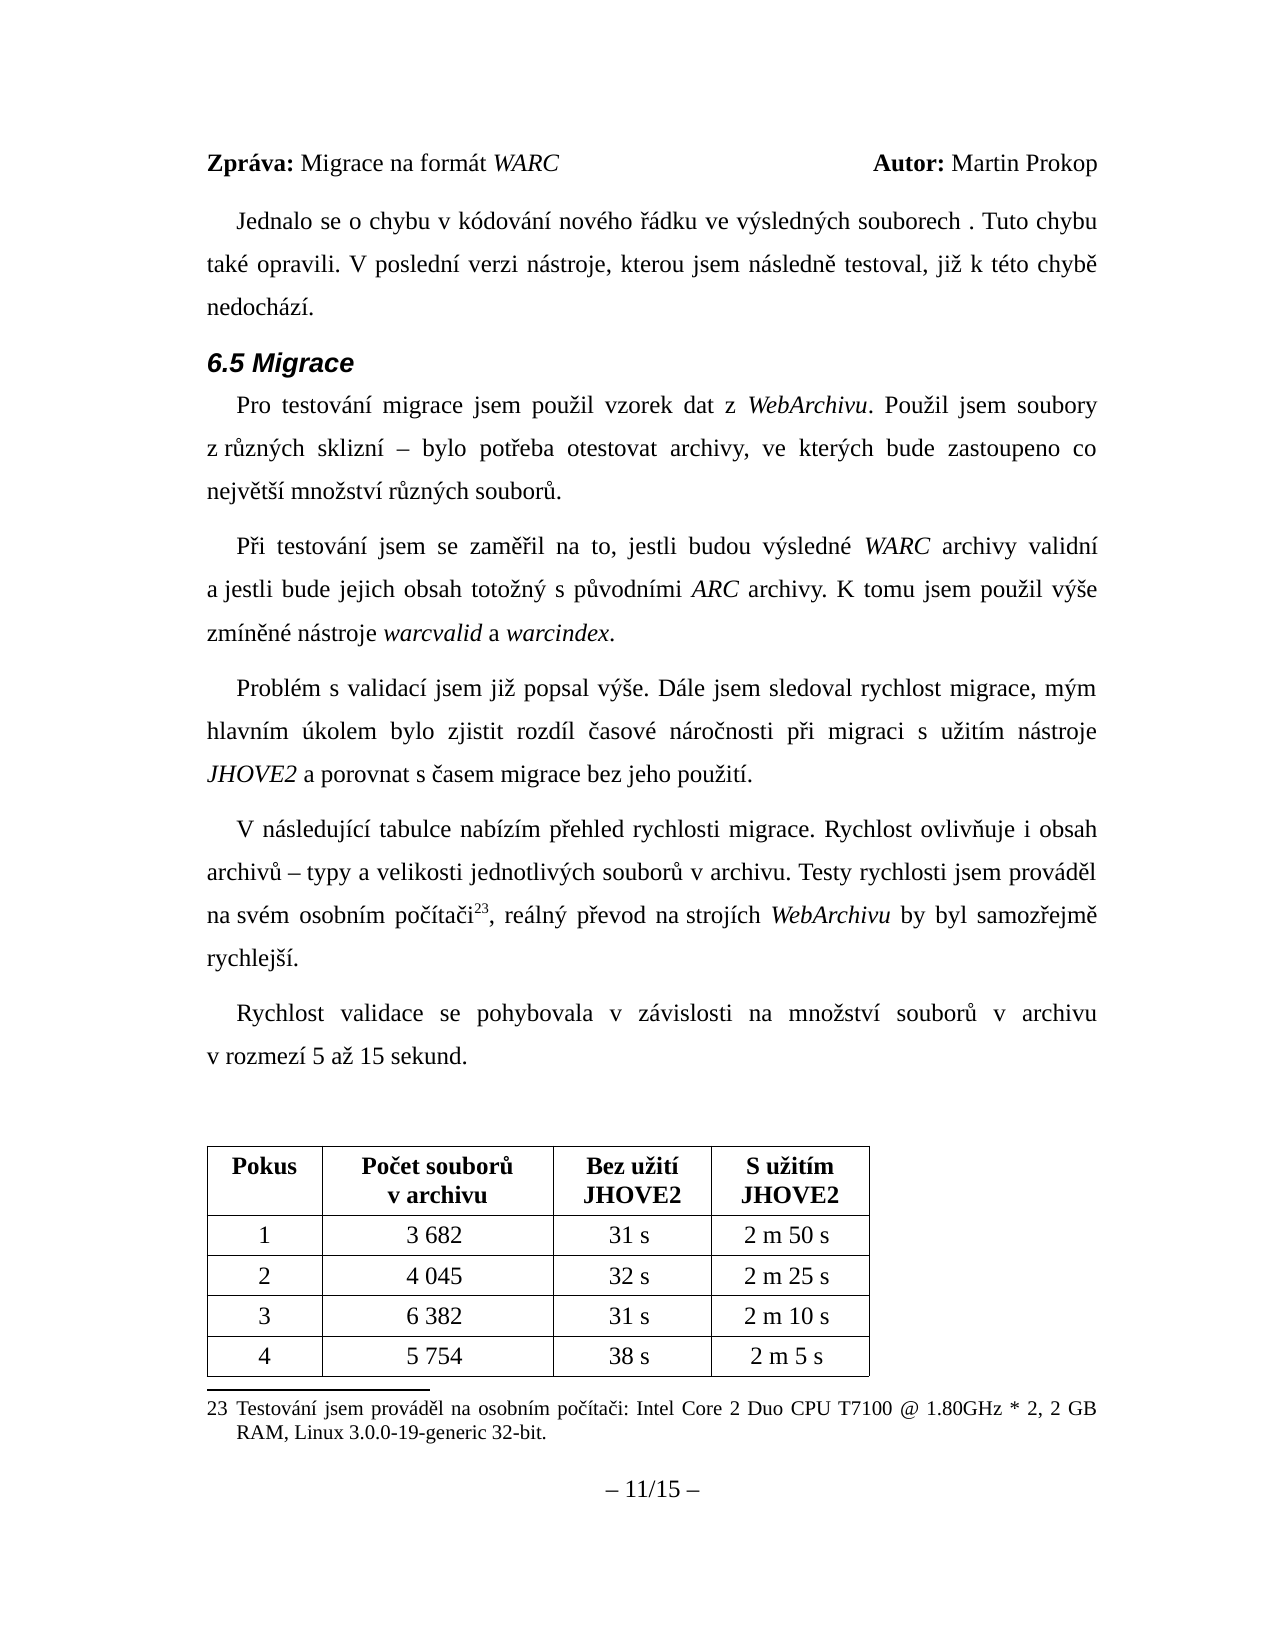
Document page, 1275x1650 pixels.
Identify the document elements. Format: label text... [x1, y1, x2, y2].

table_header Bez užití JHOVE2 [554, 1147, 711, 1214]
text Problém s validací jsem již popsal výše. Dále jsem sledoval rychlost migrace, mým hlavním úkolem bylo zjistit rozdíl časové náročnosti při migraci s užitím nástroje JHOVE2 a porovnat s časem migrace bez jeho použití. [207, 673, 1098, 788]
table_cell 2 m 25 s [712, 1256, 869, 1295]
table_cell 2 m 10 s [712, 1296, 869, 1336]
table_cell 32 s [554, 1256, 711, 1295]
text Jednalo se o chybu v kódování nového řádku ve výsledných souborech . Tuto chybu také opravili. V poslední verzi nástroje, kterou jsem následně testoval, již k této chybě nedochází. [207, 206, 1098, 321]
table_cell 5 754 [323, 1337, 553, 1376]
text Při testování jsem se zaměřil na to, jestli budou výsledné WARC archivy validní a jestli bude jejich obsah totožný s původními ARC archivy. K tomu jsem použil výše zmíněné nástroje warcvalid a warcindex. [207, 531, 1098, 646]
table_cell 2 m 5 s [712, 1337, 869, 1376]
subtitle 6.5 Migrace [207, 347, 1098, 378]
table_cell 31 s [554, 1296, 711, 1336]
table_cell 4 045 [323, 1256, 553, 1295]
table_cell 3 [208, 1296, 322, 1336]
text Rychlost validace se pohybovala v závislosti na množství souborů v archivu v rozmezí 5 až 15 sekund. [207, 998, 1098, 1070]
text Pro testování migrace jsem použil vzorek dat z WebArchivu. Použil jsem soubory z různých sklizní – bylo potřeba otestovat archivy, ve kterých bude zastoupeno co největší množství různých souborů. [207, 390, 1098, 505]
text V následující tabulce nabízím přehled rychlosti migrace. Rychlost ovlivňuje i obsah archivů – typy a velikosti jednotlivých souborů v archivu. Testy rychlosti jsem prováděl na svém osobním počítači, reálný převod na strojích WebArchivu by byl samozřejmě rychlejší. [207, 814, 1098, 972]
table_cell 2 m 50 s [712, 1216, 869, 1255]
table_cell 31 s [554, 1216, 711, 1255]
table_cell 3 682 [323, 1216, 553, 1255]
table_cell 1 [208, 1216, 322, 1255]
text Testování jsem prováděl na osobním počítači: Intel Core 2 Duo CPU T7100 @ 1.80GHz * 2, 2 GB RAM, Linux 3.0.0-19-generic 32-bit. [207, 1396, 1098, 1444]
table_header S užitím JHOVE2 [712, 1147, 869, 1214]
table_cell 4 [208, 1337, 322, 1376]
table_cell 6 382 [323, 1296, 553, 1336]
table_cell 38 s [554, 1337, 711, 1376]
table_header Pokus [208, 1147, 322, 1214]
table_header Počet souborů v archivu [323, 1147, 553, 1214]
table_cell 2 [208, 1256, 322, 1295]
